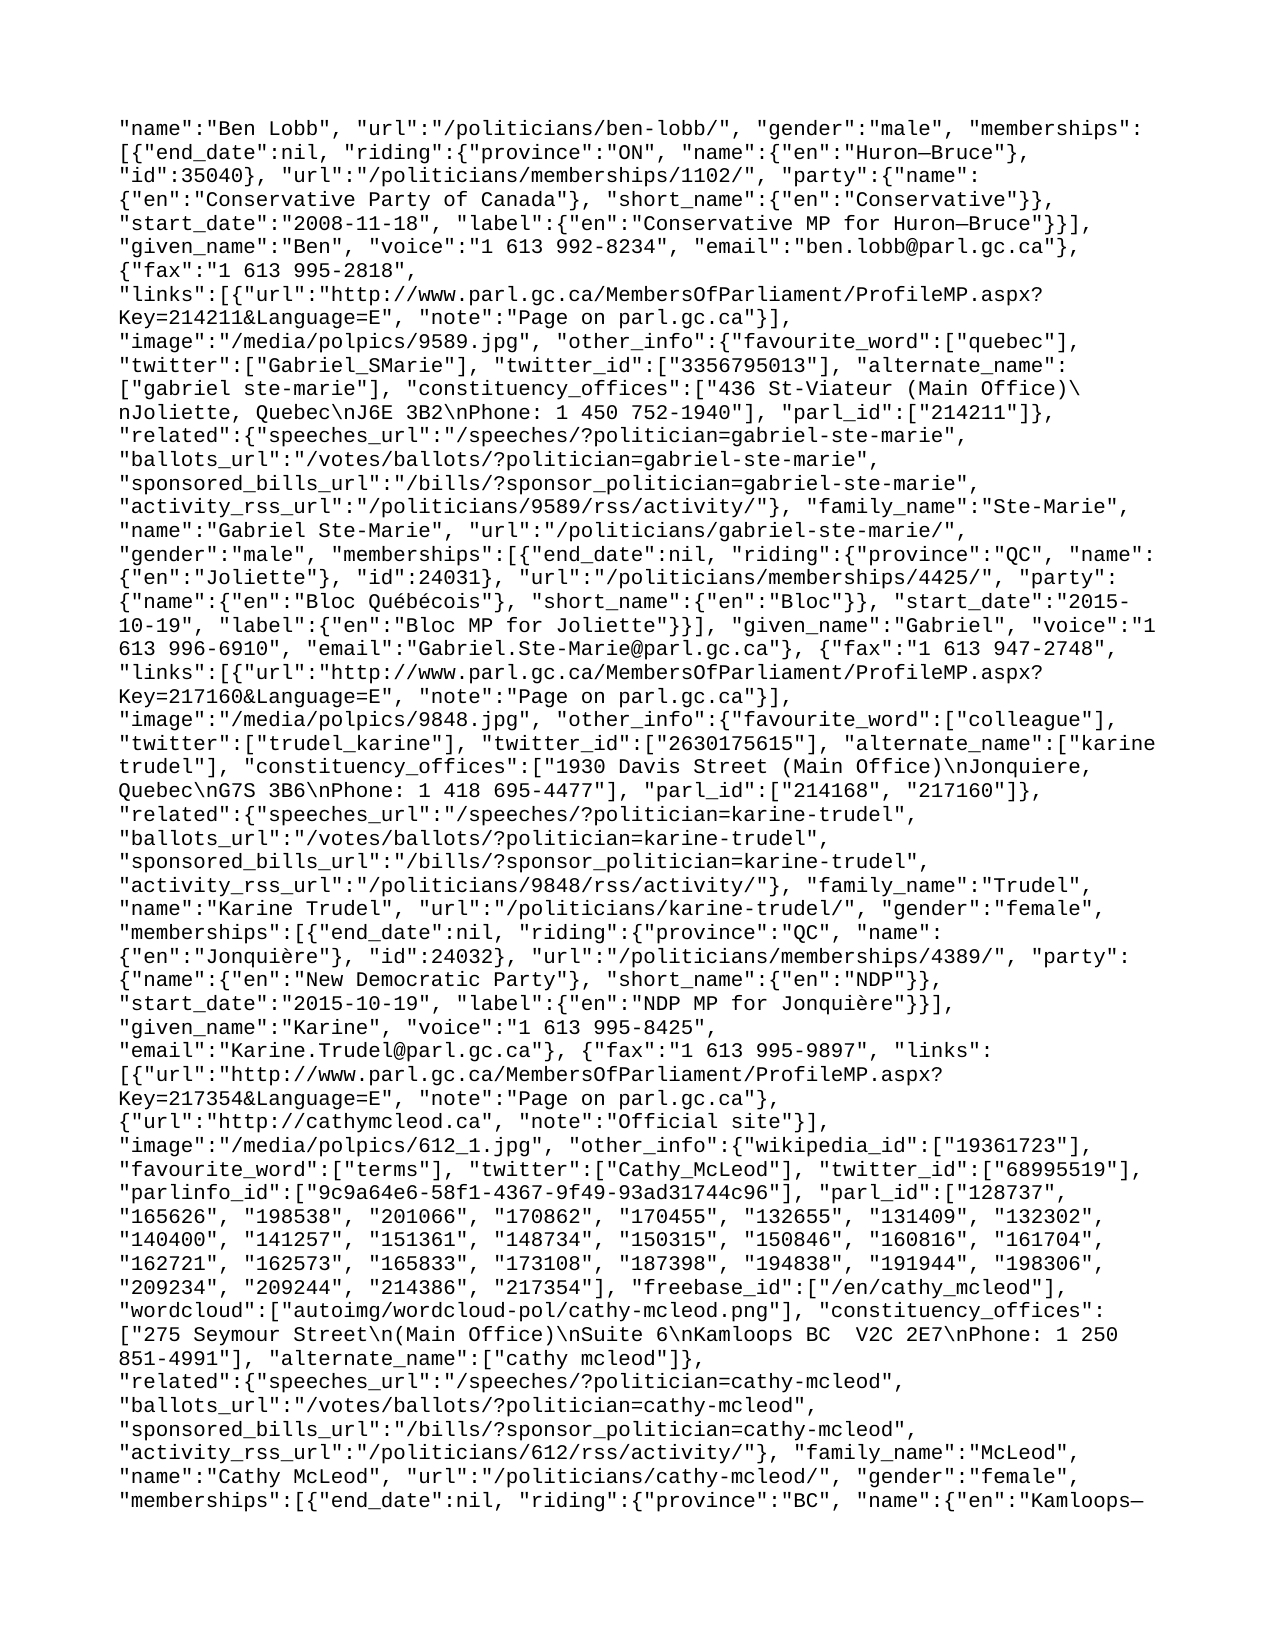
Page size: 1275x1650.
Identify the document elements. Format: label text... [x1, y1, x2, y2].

text "name":"Ben Lobb", "url":"/politicians/ben-lobb/", "gender":"male", "memberships":[{"end_date":nil, "riding":{"province":"ON", "name":{"en":"Huron—Bruce"}, "id":35040}, "url":"/politicians/memberships/1102/", "party":{"name":{"en":"Conservative Party of Canada"}, "short_name":{"en":"Conservative"}}, "start_date":"2008-11-18", "label":{"en":"Conservative MP for Huron—Bruce"}}], "given_name":"Ben", "voice":"1 613 992-8234", "email":"ben.lobb@parl.gc.ca"}, {"fax":"1 613 995-2818", "links":[{"url":"http://www.parl.gc.ca/MembersOfParliament/ProfileMP.aspx?Key=214211&Language=E", "note":"Page on parl.gc.ca"}], "image":"/media/polpics/9589.jpg", "other_info":{"favourite_word":["quebec"], "twitter":["Gabriel_SMarie"], "twitter_id":["3356795013"], "alternate_name":["gabriel ste-marie"], "constituency_offices":["436 St-Viateur (Main Office)\nJoliette, Quebec\nJ6E 3B2\nPhone: 1 450 752-1940"], "parl_id":["214211"]}, "related":{"speeches_url":"/speeches/?politician=gabriel-ste-marie", "ballots_url":"/votes/ballots/?politician=gabriel-ste-marie", "sponsored_bills_url":"/bills/?sponsor_politician=gabriel-ste-marie", "activity_rss_url":"/politicians/9589/rss/activity/"}, "family_name":"Ste-Marie", "name":"Gabriel Ste-Marie", "url":"/politicians/gabriel-ste-marie/", "gender":"male", "memberships":[{"end_date":nil, "riding":{"province":"QC", "name":{"en":"Joliette"}, "id":24031}, "url":"/politicians/memberships/4425/", "party":{"name":{"en":"Bloc Québécois"}, "short_name":{"en":"Bloc"}}, "start_date":"2015-10-19", "label":{"en":"Bloc MP for Joliette"}}], "given_name":"Gabriel", "voice":"1 613 996-6910", "email":"Gabriel.Ste-Marie@parl.gc.ca"}, {"fax":"1 613 947-2748", "links":[{"url":"http://www.parl.gc.ca/MembersOfParliament/ProfileMP.aspx?Key=217160&Language=E", "note":"Page on parl.gc.ca"}], "image":"/media/polpics/9848.jpg", "other_info":{"favourite_word":["colleague"], "twitter":["trudel_karine"], "twitter_id":["2630175615"], "alternate_name":["karine trudel"], "constituency_offices":["1930 Davis Street (Main Office)\nJonquiere, Quebec\nG7S 3B6\nPhone: 1 418 695-4477"], "parl_id":["214168", "217160"]}, "related":{"speeches_url":"/speeches/?politician=karine-trudel", "ballots_url":"/votes/ballots/?politician=karine-trudel", "sponsored_bills_url":"/bills/?sponsor_politician=karine-trudel", "activity_rss_url":"/politicians/9848/rss/activity/"}, "family_name":"Trudel", "name":"Karine Trudel", "url":"/politicians/karine-trudel/", "gender":"female", "memberships":[{"end_date":nil, "riding":{"province":"QC", "name":{"en":"Jonquière"}, "id":24032}, "url":"/politicians/memberships/4389/", "party":{"name":{"en":"New Democratic Party"}, "short_name":{"en":"NDP"}}, "start_date":"2015-10-19", "label":{"en":"NDP MP for Jonquière"}}], "given_name":"Karine", "voice":"1 613 995-8425", "email":"Karine.Trudel@parl.gc.ca"}, {"fax":"1 613 995-9897", "links":[{"url":"http://www.parl.gc.ca/MembersOfParliament/ProfileMP.aspx?Key=217354&Language=E", "note":"Page on parl.gc.ca"}, {"url":"http://cathymcleod.ca", "note":"Official site"}], "image":"/media/polpics/612_1.jpg", "other_info":{"wikipedia_id":["19361723"], "favourite_word":["terms"], "twitter":["Cathy_McLeod"], "twitter_id":["68995519"], "parlinfo_id":["9c9a64e6-58f1-4367-9f49-93ad31744c96"], "parl_id":["128737", "165626", "198538", "201066", "170862", "170455", "132655", "131409", "132302", "140400", "141257", "151361", "148734", "150315", "150846", "160816", "161704", "162721", "162573", "165833", "173108", "187398", "194838", "191944", "198306", "209234", "209244", "214386", "217354"], "freebase_id":["/en/cathy_mcleod"], "wordcloud":["autoimg/wordcloud-pol/cathy-mcleod.png"], "constituency_offices":["275 Seymour Street\n(Main Office)\nSuite 6\nKamloops BC V2C 2E7\nPhone: 1 250 851-4991"], "alternate_name":["cathy mcleod"]}, "related":{"speeches_url":"/speeches/?politician=cathy-mcleod", "ballots_url":"/votes/ballots/?politician=cathy-mcleod", "sponsored_bills_url":"/bills/?sponsor_politician=cathy-mcleod", "activity_rss_url":"/politicians/612/rss/activity/"}, "family_name":"McLeod", "name":"Cathy McLeod", "url":"/politicians/cathy-mcleod/", "gender":"female", "memberships":[{"end_date":nil, "riding":{"province":"BC", "name":{"en":"Kamloops— [118, 118, 1157, 1513]
